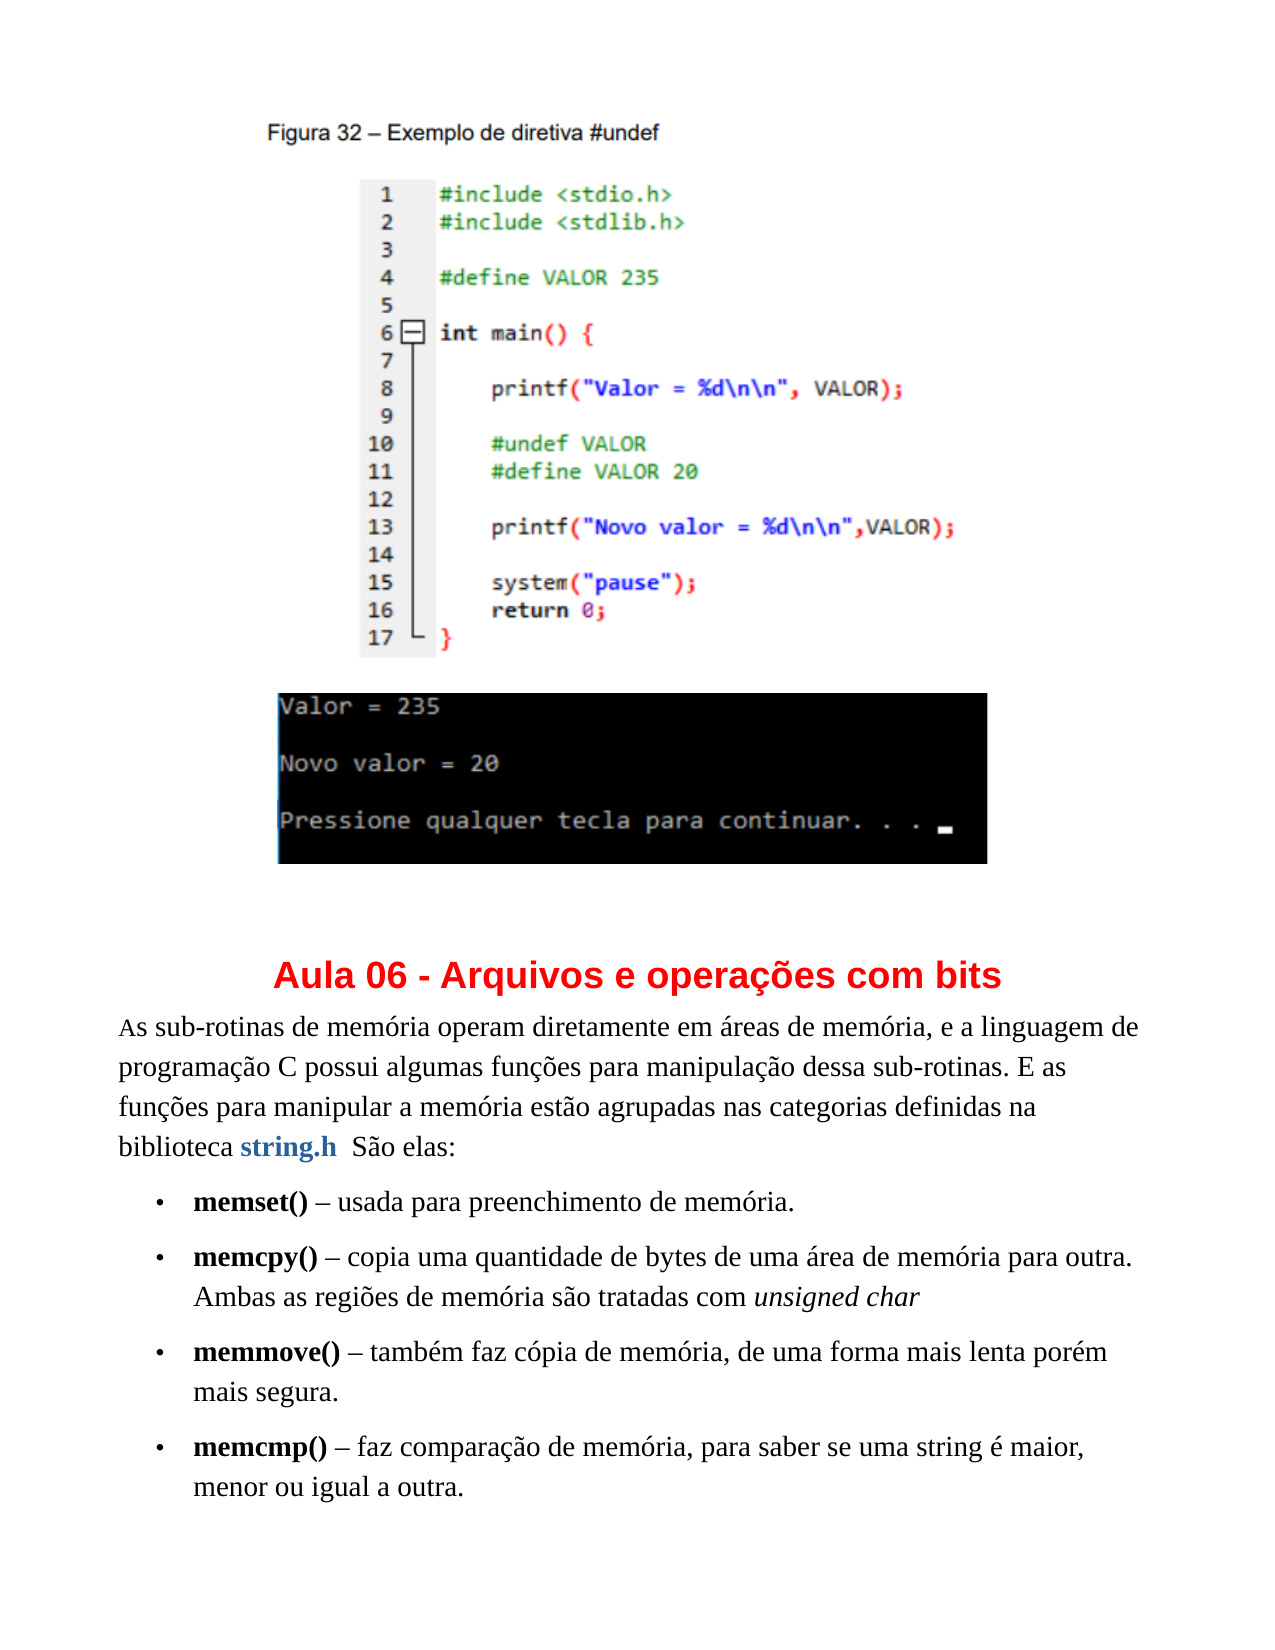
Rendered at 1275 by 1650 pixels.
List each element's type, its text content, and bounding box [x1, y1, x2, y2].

list memmove() – também faz cópia de memória, de uma forma mais lenta porém mais segura. [156, 1334, 1157, 1408]
list memset() – usada para preenchimento de memória. [156, 1184, 1157, 1218]
picture [277, 693, 988, 864]
list memcmp() – faz comparação de memória, para saber se uma string é maior, menor ou igual a outra. [156, 1429, 1157, 1503]
text As sub-rotinas de memória operam diretamente em áreas de memória, e a linguagem de programação C possui algumas funções para manipulação dessa sub-rotinas. E as funções para manipular a memória estão agrupadas nas categorias definidas na biblioteca string.h São elas: [118, 1009, 1157, 1163]
list memcpy() – copia uma quantidade de bytes de uma área de memória para outra. Ambas as regiões de memória são tratadas com unsigned char [156, 1239, 1157, 1313]
picture [265, 118, 1011, 675]
subtitle Aula 06 - Arquivos e operações com bits [118, 953, 1157, 996]
